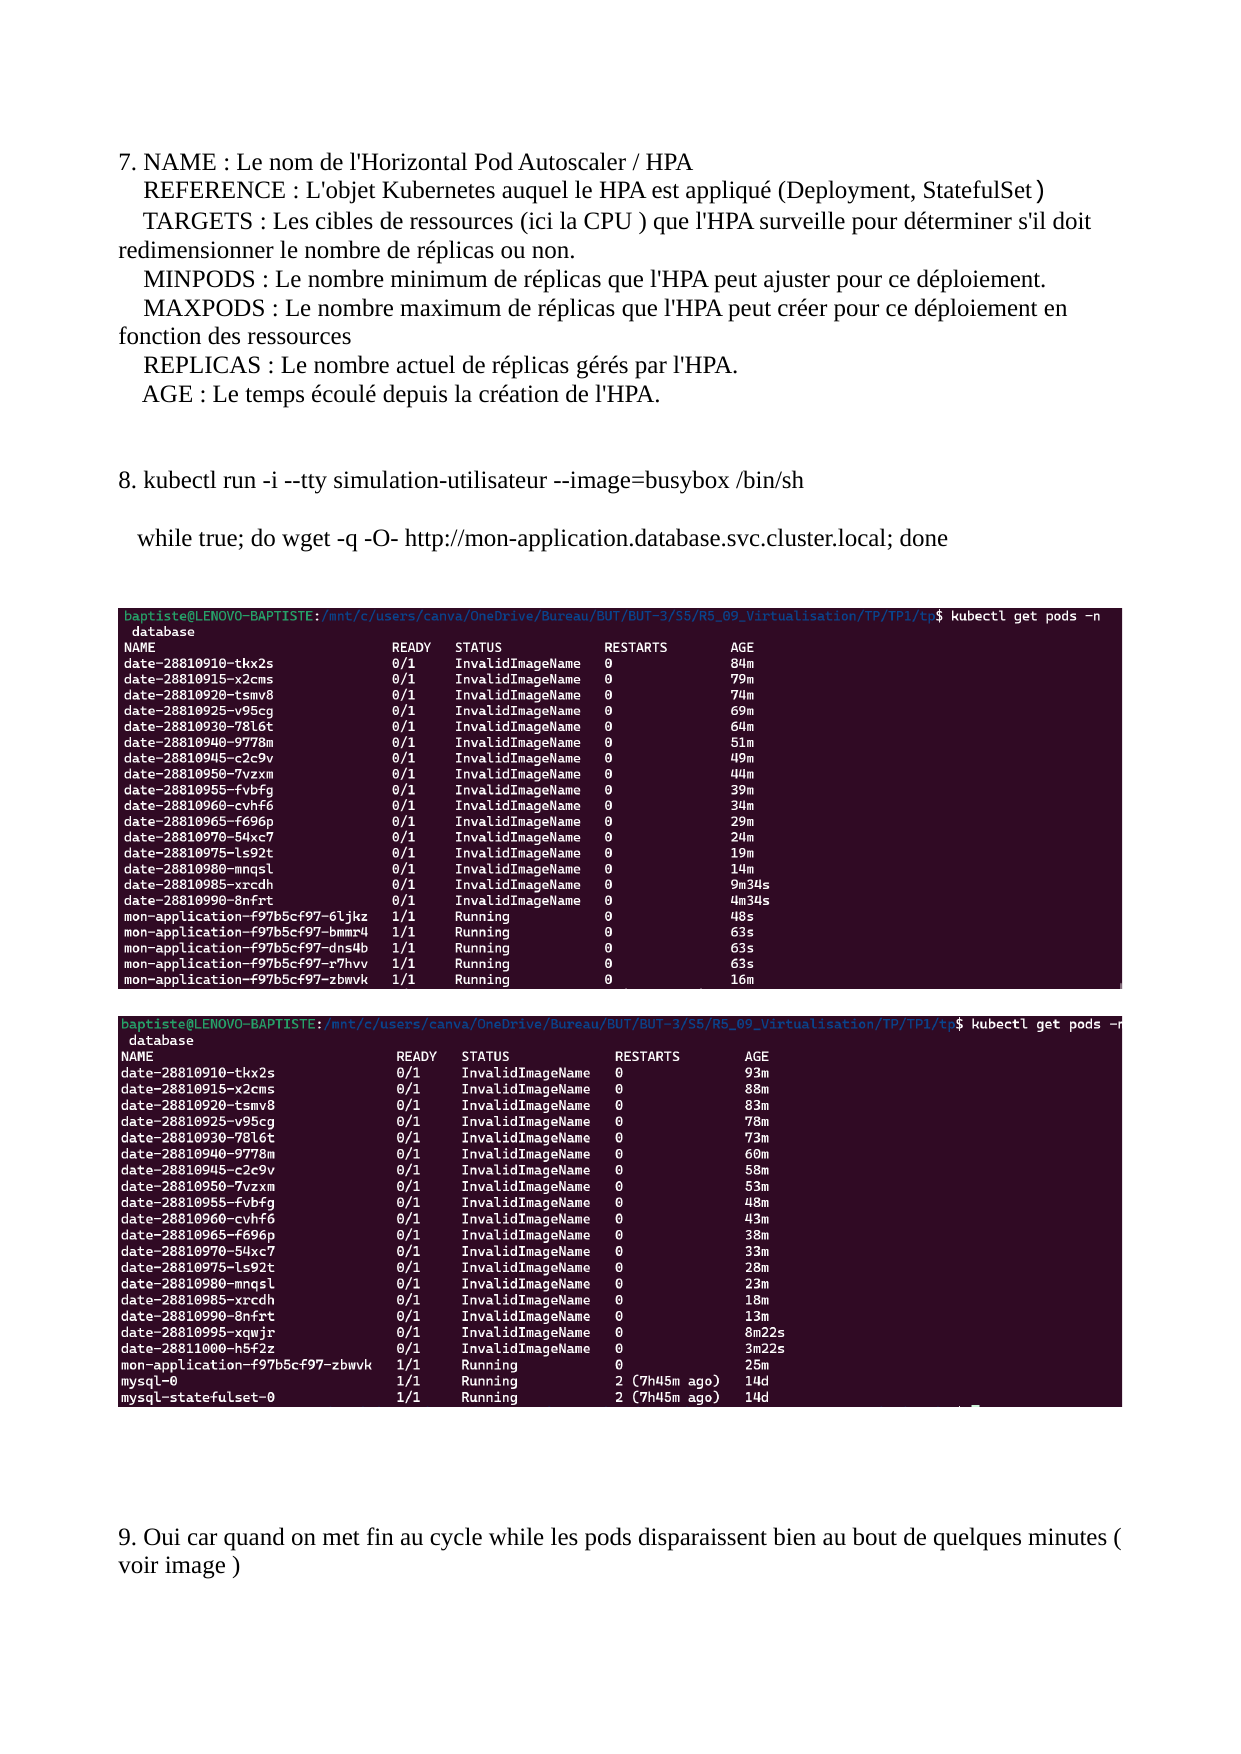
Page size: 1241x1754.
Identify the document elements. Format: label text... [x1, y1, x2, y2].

text MINPODS : Le nombre minimum de réplicas que l'HPA peut ajuster pour ce déploiement. [118, 264, 1122, 293]
text 8. kubectl run -i --tty simulation-utilisateur --image=busybox /bin/sh [118, 465, 1122, 494]
text REPLICAS : Le nombre actuel de réplicas gérés par l'HPA. [118, 350, 1122, 379]
picture [118, 1016, 1123, 1407]
text 9. Oui car quand on met fin au cycle while les pods disparaissent bien au bout de quelques minutes ( voir image ) [118, 1522, 1122, 1579]
text 7. NAME : Le nom de l'Horizontal Pod Autoscaler / HPA [118, 147, 1122, 176]
text TARGETS : Les cibles de ressources (ici la CPU ) que l'HPA surveille pour déterminer s'il doit redimensionner le nombre de réplicas ou non. [118, 206, 1122, 264]
text AGE : Le temps écoulé depuis la création de l'HPA. [118, 379, 1122, 408]
text REFERENCE : L'objet Kubernetes auquel le HPA est appliqué (Deployment, StatefulSet) [118, 176, 1122, 206]
picture [118, 608, 1123, 989]
text MAXPODS : Le nombre maximum de réplicas que l'HPA peut créer pour ce déploiement en fonction des ressources [118, 293, 1122, 350]
text while true; do wget -q -O- http://mon-application.database.svc.cluster.local; done [118, 523, 1122, 551]
